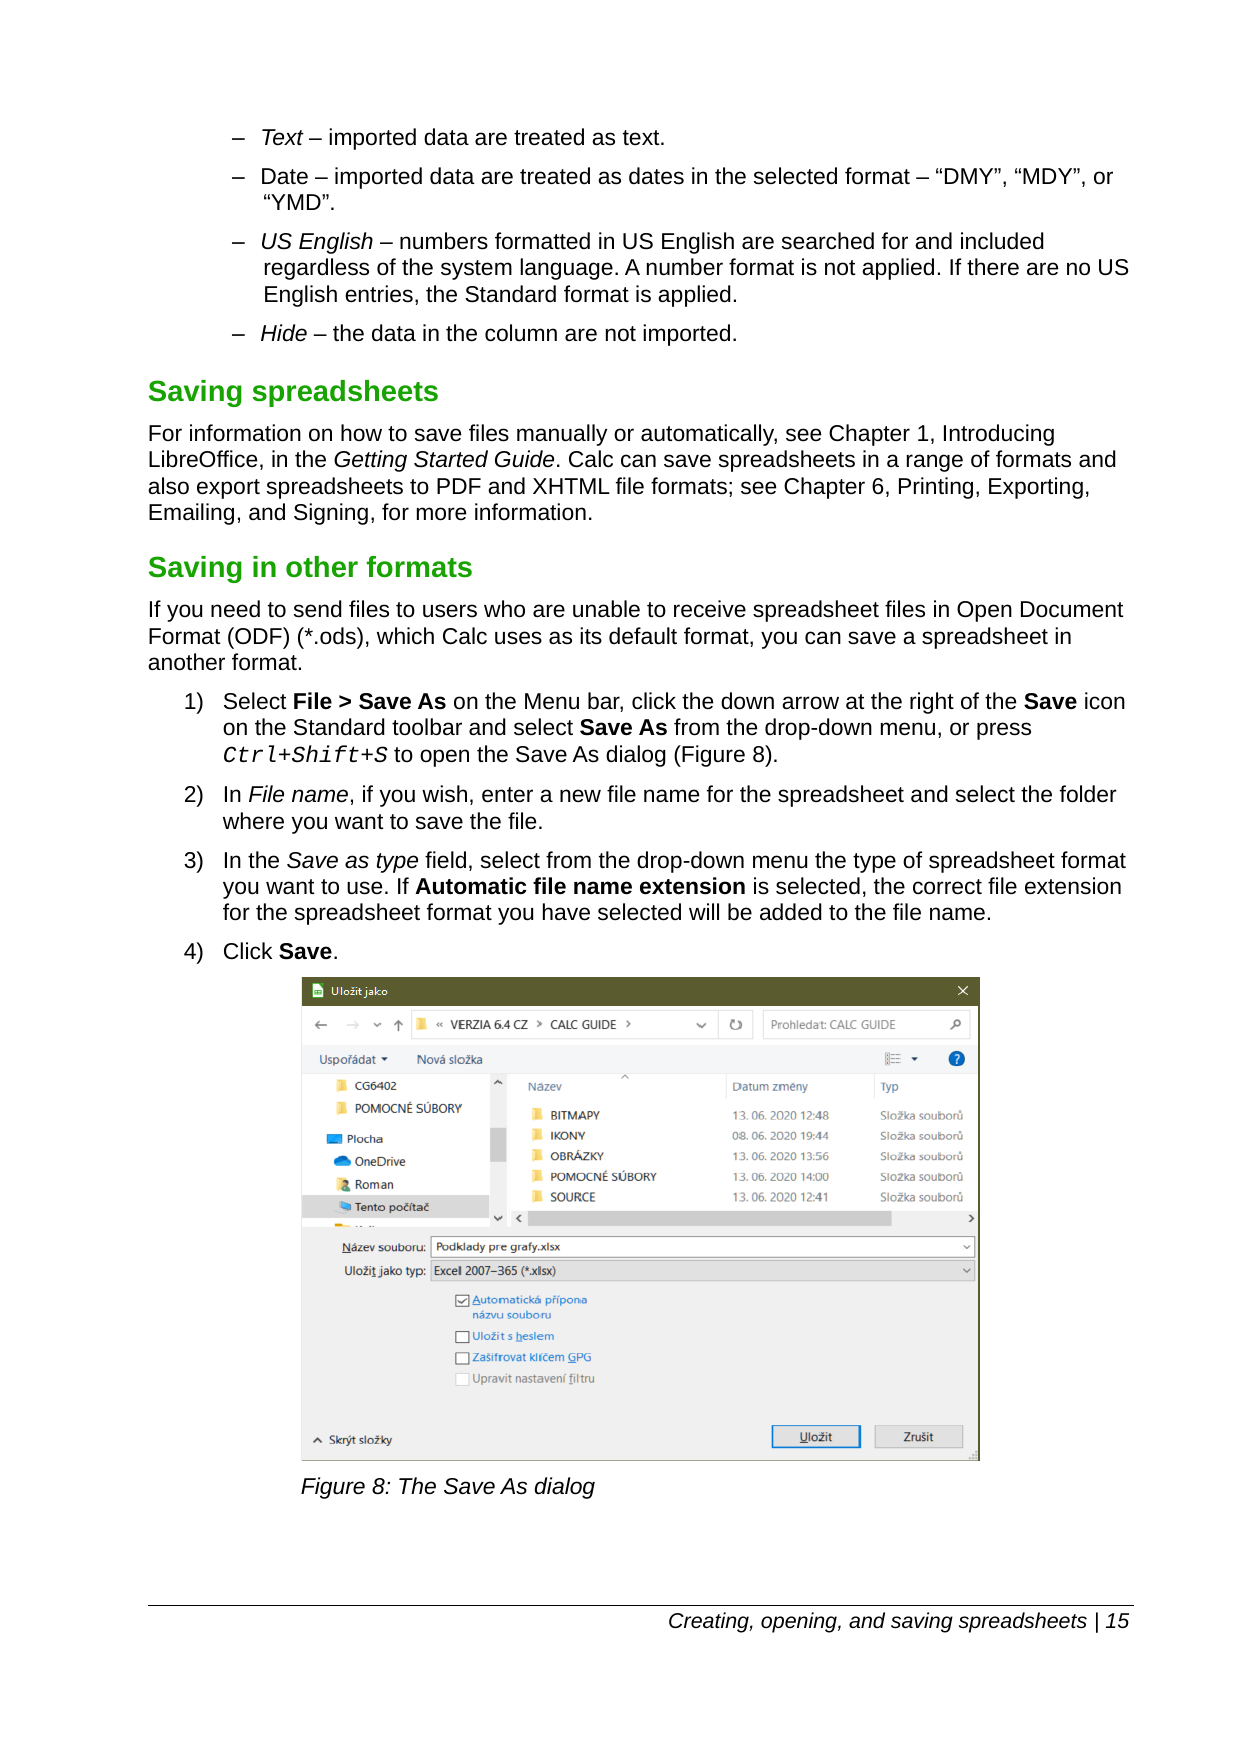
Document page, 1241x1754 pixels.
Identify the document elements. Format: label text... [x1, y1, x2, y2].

text Figure 8: The Save As dialog [301, 1473, 981, 1500]
picture [301, 977, 980, 1461]
list If you need to send files to users who are unable to receive spreadsheet files in Open Document Format (ODF) (*.ods), which Calc uses as its default format, you can save a spreadsheet in another format. [148, 596, 1134, 675]
subtitle Saving in other formats [148, 550, 1134, 584]
list Date – imported data are treated as dates in the selected format – “DMY”, “MDY”, or “YMD”. [229, 160, 1134, 216]
list Click Save. [204, 938, 1134, 964]
list Hide – the data in the column are not imported. [229, 317, 1134, 349]
list Select File > Save As on the Menu bar, click the down arrow at the right of the Save icon on the Standard toolbar and select Save As from the drop-down menu, or press Ctrl+Shift+S to open the Save As dialog (Figure 8). [204, 688, 1134, 769]
list In the Save as type field, select from the drop-down menu the type of spreadsheet format you want to use. If Automatic file name extension is selected, the correct file extension for the spreadsheet format you have selected will be added to the file name. [204, 847, 1134, 926]
list US English – numbers formatted in US English are searched for and included regardless of the system language. A number format is not applied. If there are no US English entries, the Standard format is applied. [229, 225, 1134, 307]
list In File name, if you wish, enter a new file name for the spreadsheet and select the folder where you want to save the file. [204, 781, 1134, 834]
subtitle Saving spreadsheets [148, 374, 1134, 407]
list Text – imported data are treated as text. [229, 121, 1134, 150]
text For information on how to save files manually or automatically, see Chapter 1, Introducing LibreOffice, in the Getting Started Guide. Calc can save spreadsheets in a range of formats and also export spreadsheets to PDF and XHTML file formats; see Chapter 6, Printing, Exporting, Emailing, and Signing, for more information. [148, 420, 1134, 525]
